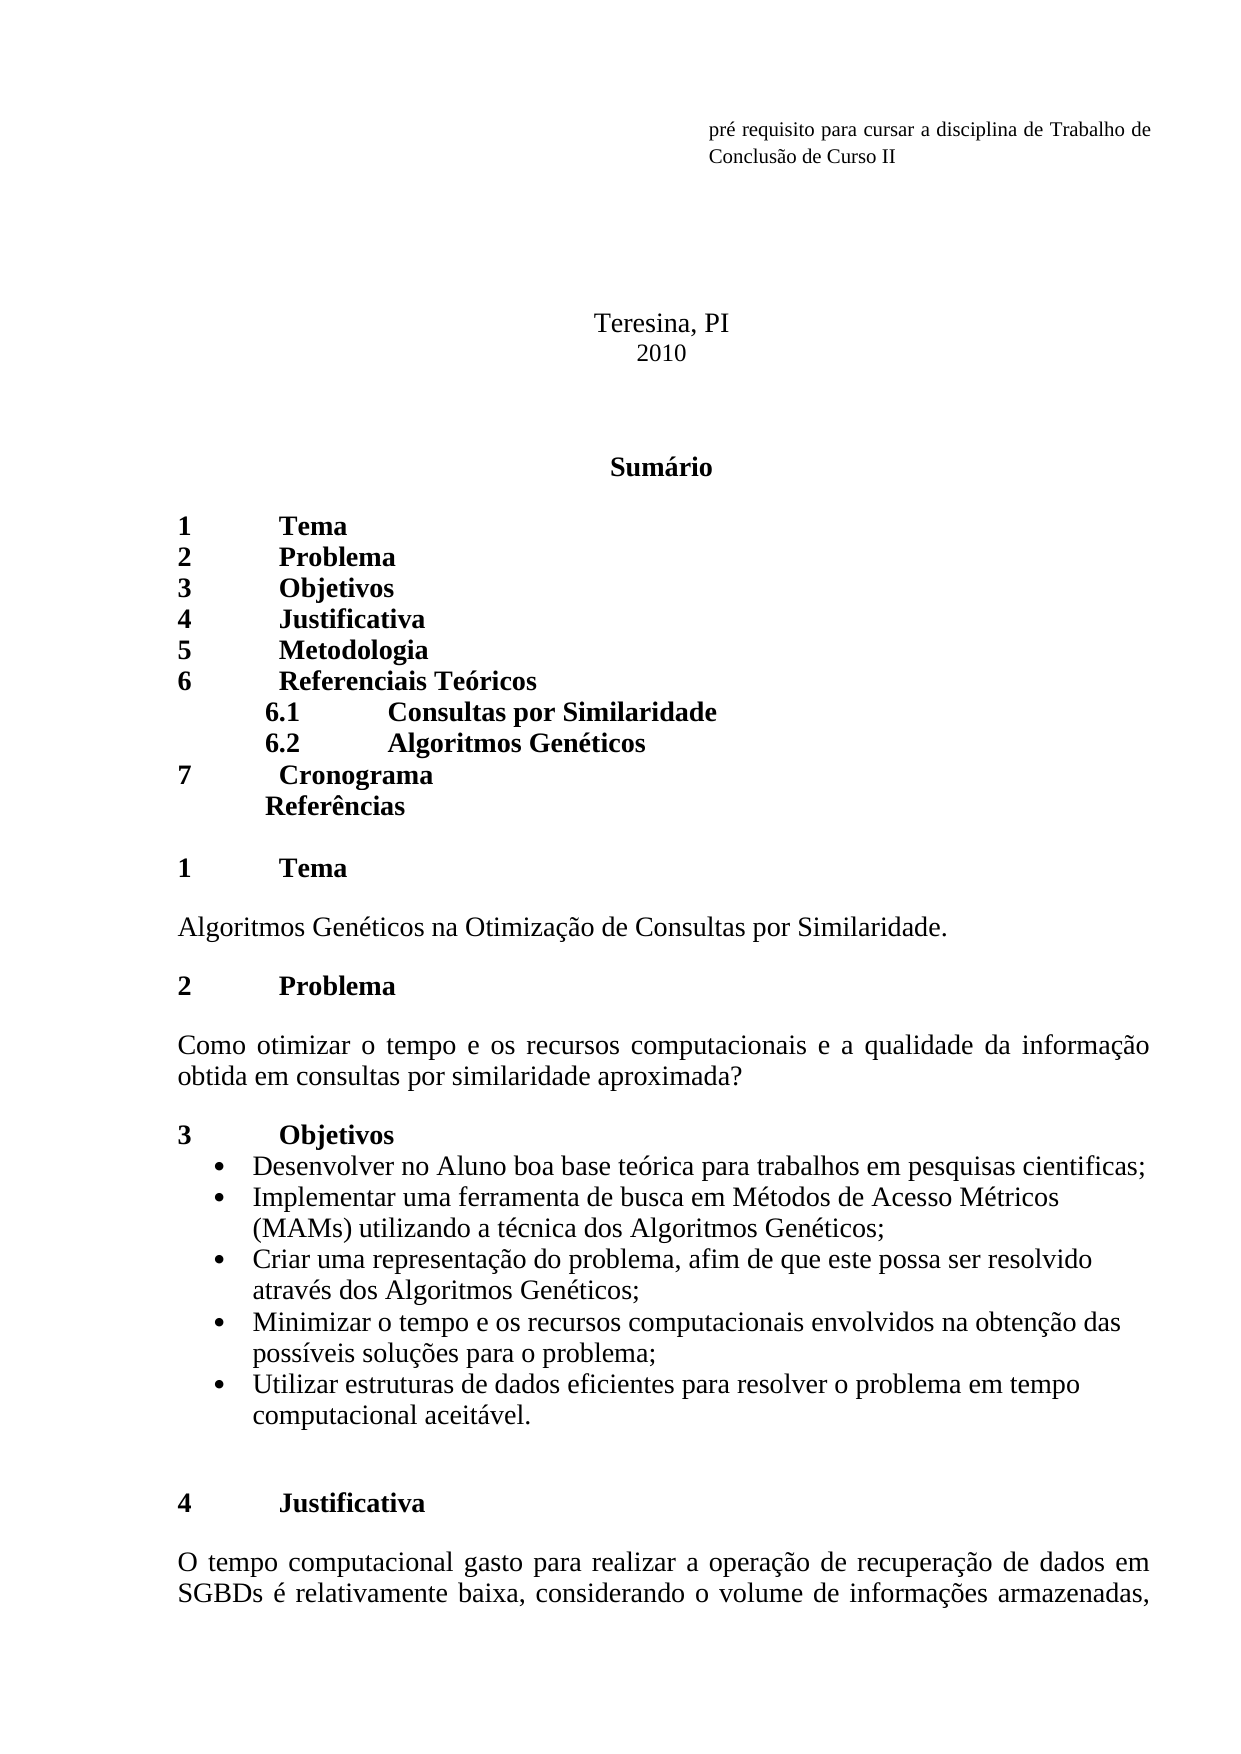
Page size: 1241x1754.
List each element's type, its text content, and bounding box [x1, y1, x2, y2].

text 4 Justificativa [191, 603, 279, 634]
text 6.1 Consultas por Similaridade [717, 697, 1152, 728]
text 2 Problema [396, 541, 1152, 572]
text 2010 [693, 339, 1152, 366]
text 6 Referenciais Teóricos [537, 666, 1152, 697]
text 2 Problema [191, 970, 279, 1001]
text 2 Problema [191, 541, 279, 572]
text 1 Tema [177, 821, 1152, 883]
text 6.2 Algoritmos Genéticos [300, 728, 388, 759]
text 1 Tema [347, 510, 1152, 541]
text Como otimizar o tempo e os recursos computacionais e a qualidade da informação obtida em consultas por similaridade aproximada? [743, 1060, 1152, 1091]
text Sumário [713, 451, 1152, 482]
text Projeto apresentado como requisito para conclusão da disciplina de Trabalho de Conclusão de Curso I e pré requisito para cursar a disciplina de Trabalho de Conclusão de Curso II [902, 141, 1152, 169]
text 3 Objetivos [191, 572, 279, 603]
text 1 Tema [191, 510, 279, 541]
text 6.2 Algoritmos Genéticos [646, 728, 1152, 759]
text 7 Cronograma [433, 759, 1152, 790]
text Referências [177, 790, 265, 821]
list Utilizar estruturas de dados eficientes para resolver o problema em tempo computacional aceitável. [215, 1368, 252, 1430]
text 4 Justificativa [191, 1487, 279, 1518]
text 6.1 Consultas por Similaridade [177, 697, 265, 728]
list Minimizar o tempo e os recursos computacionais envolvidos na obtenção das possíveis soluções para o problema; [215, 1306, 252, 1368]
text 5 Metodologia [429, 634, 1152, 666]
text Sumário [177, 451, 610, 482]
text 4 Justificativa [426, 603, 1152, 634]
text 2 Problema [396, 970, 1152, 1001]
text 5 Metodologia [191, 634, 279, 666]
list Criar uma representação do problema, afim de que este possa ser resolvido através dos Algoritmos Genéticos; [215, 1243, 1152, 1306]
text 3 Objetivos [191, 1119, 279, 1150]
list Minimizar o tempo e os recursos computacionais envolvidos na obtenção das possíveis soluções para o problema; [657, 1306, 1152, 1368]
text Algoritmos Genéticos na Otimização de Consultas por Similaridade. [949, 911, 1152, 942]
text Teresina, PI [177, 307, 1152, 339]
text 4 Justificativa [426, 1487, 1152, 1518]
text 3 Objetivos [394, 572, 1152, 603]
text 6.1 Consultas por Similaridade [300, 697, 388, 728]
text Referências [405, 790, 1152, 821]
list Utilizar estruturas de dados eficientes para resolver o problema em tempo computacional aceitável. [532, 1368, 1152, 1430]
text 6.2 Algoritmos Genéticos [177, 728, 265, 759]
text 7 Cronograma [191, 759, 279, 790]
text 2010 [177, 339, 636, 366]
text 3 Objetivos [394, 1119, 1152, 1150]
list Implementar uma ferramenta de busca em Métodos de Acesso Métricos (MAMs) utilizando a técnica dos Algoritmos Genéticos; [215, 1181, 1152, 1243]
